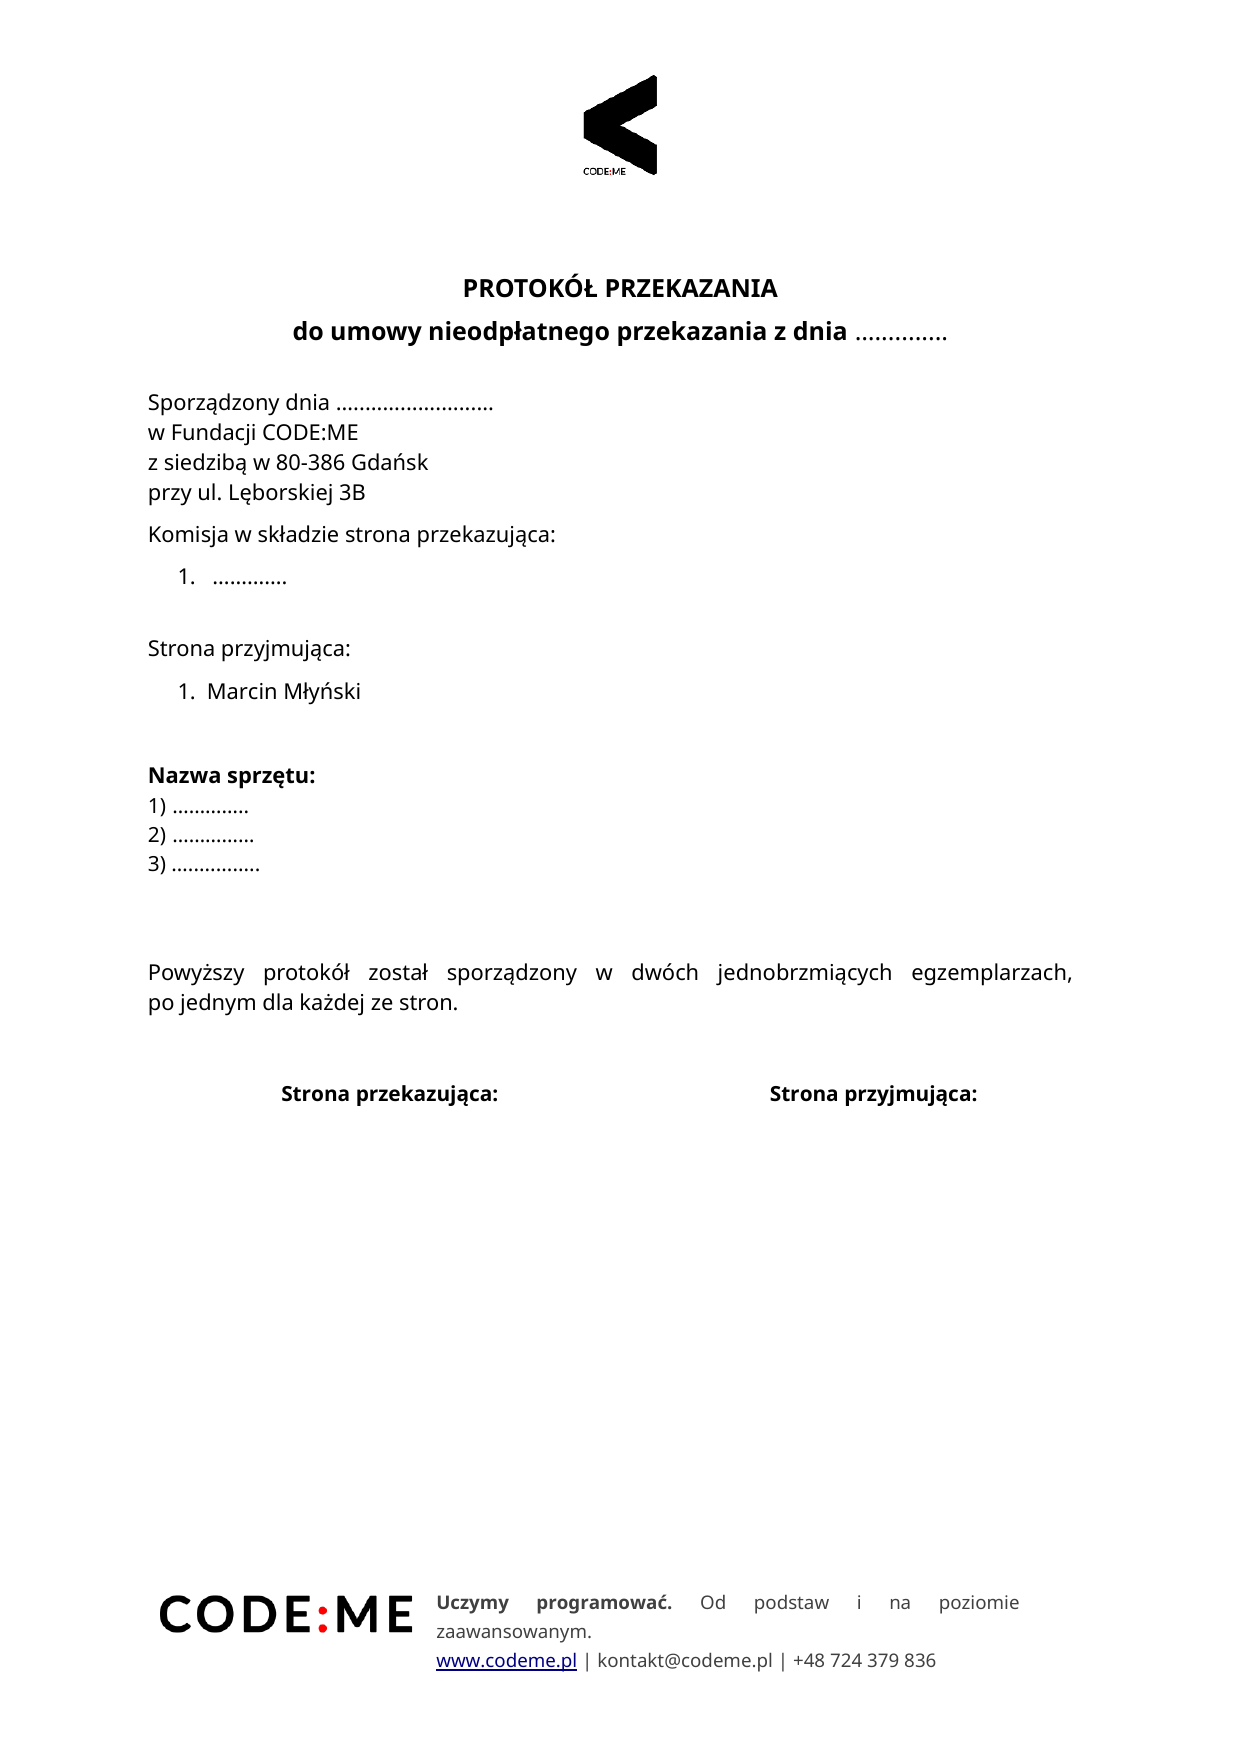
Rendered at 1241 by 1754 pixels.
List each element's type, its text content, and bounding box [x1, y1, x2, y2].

text do umowy nieodpłatnego przekazania z dnia …........... [148, 313, 1093, 347]
text Nazwa sprzętu: [148, 760, 1093, 790]
text Powyższy protokół został sporządzony w dwóch jednobrzmiących egzemplarzach, po jednym dla każdej ze stron. [148, 957, 1093, 1017]
text Sporządzony dnia …........................ w Fundacji CODE:ME z siedzibą w 80-386 Gdańsk przy ul. Lęborskiej 3B [148, 387, 1093, 506]
text PROTOKÓŁ PRZEKAZANIA [148, 271, 1093, 305]
table_header Strona przekazująca: [148, 1079, 632, 1164]
text Komisja w składzie strona przekazująca: [148, 519, 1093, 549]
text 2) …………… [148, 819, 1093, 849]
text Strona przyjmująca: [148, 633, 1093, 663]
text 1) ………….. [148, 790, 1093, 819]
text 3) …............. [148, 849, 1093, 877]
list …………. [177, 561, 1093, 591]
list Marcin Młyński [177, 676, 1093, 705]
table_header Strona przyjmująca: [632, 1079, 1115, 1164]
